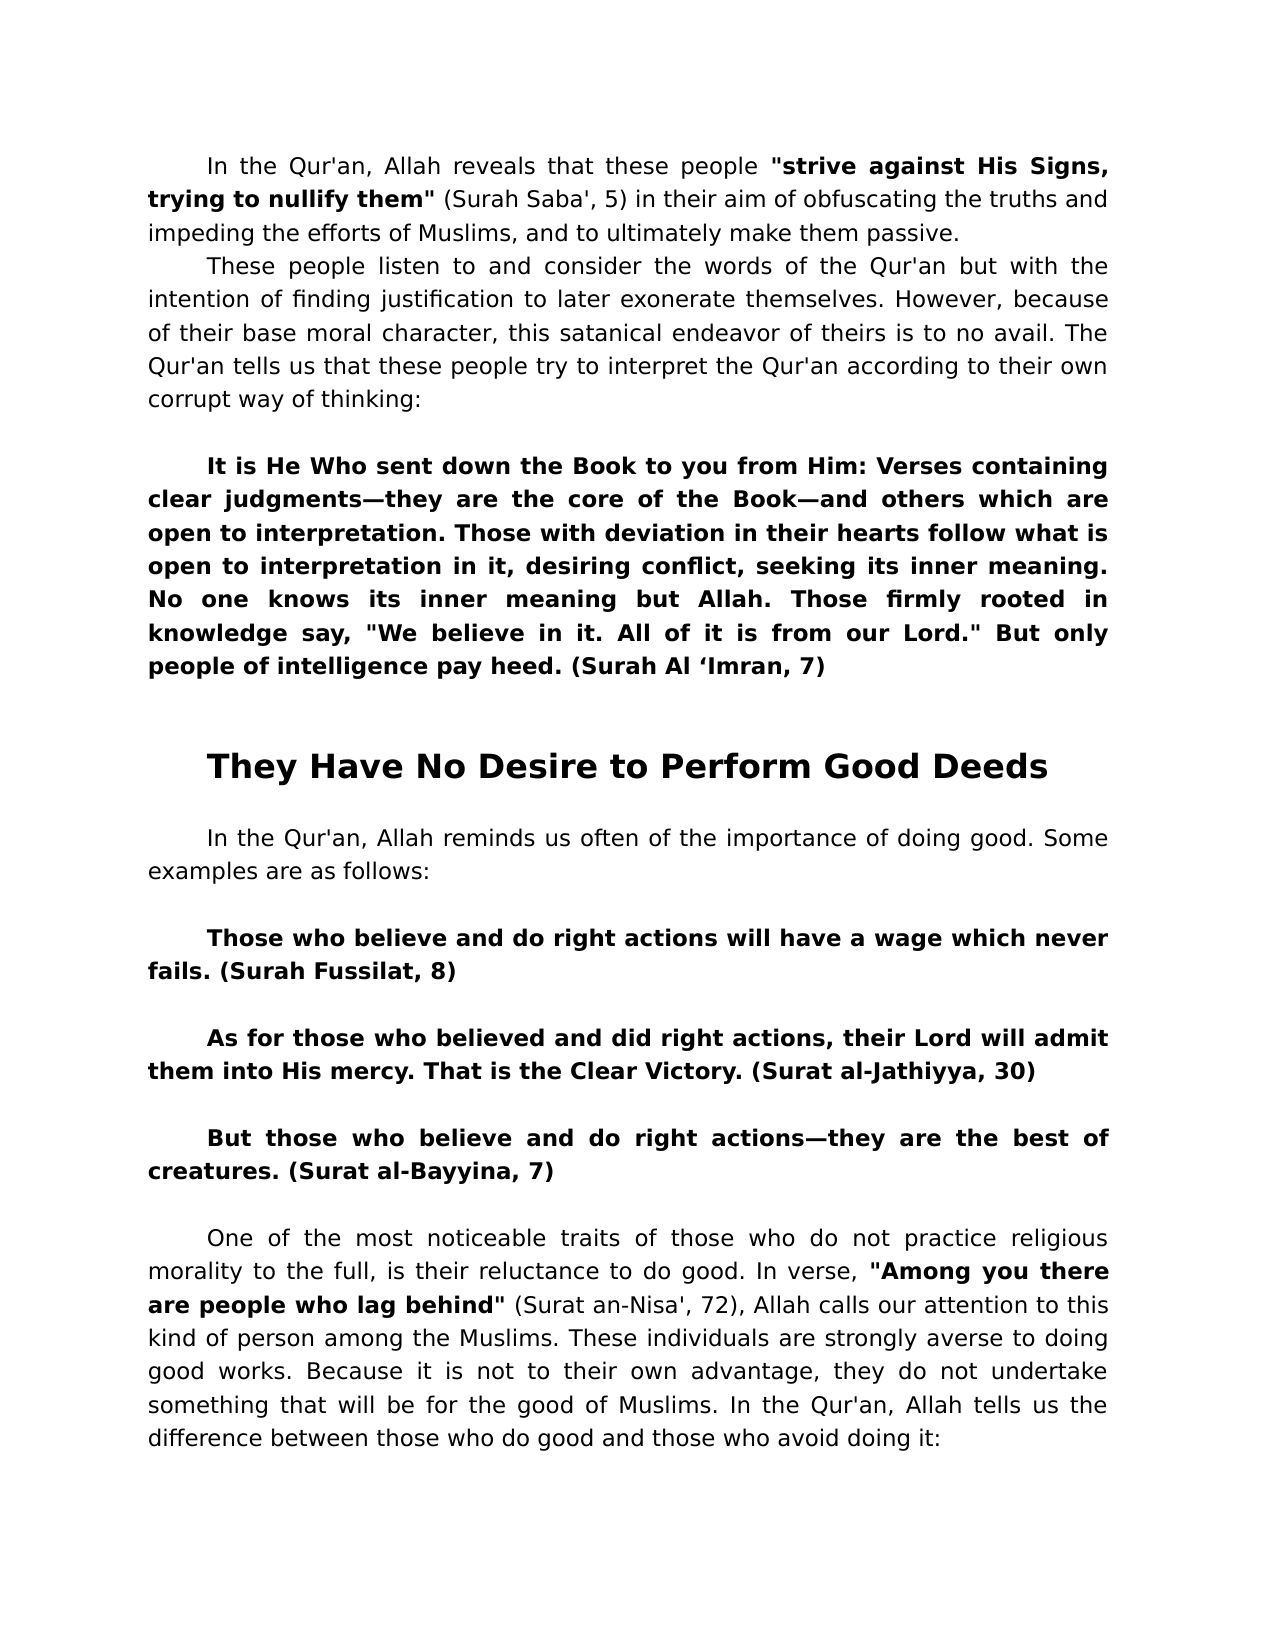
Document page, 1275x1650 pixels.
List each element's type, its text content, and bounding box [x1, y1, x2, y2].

text It is He Who sent down the Book to you from Him: Verses containing clear judgments—they are the core of the Book—and others which are open to interpretation. Those with deviation in their hearts follow what is open to interpretation in it, desiring conflict, seeking its inner meaning. No one knows its inner meaning but Allah. Those firmly rooted in knowledge say, "We believe in it. All of it is from our Lord." But only people of intelligence pay heed. (Surah Al ‘Imran, 7) [148, 448, 1110, 681]
text Those who believe and do right actions will have a wage which never fails. (Surah Fussilat, 8) [148, 920, 1110, 986]
text As for those who believed and did right actions, their Lord will admit them into His mercy. That is the Clear Victory. (Surat al-Jathiyya, 30) [148, 1020, 1110, 1086]
text These people listen to and consider the words of the Qur'an but with the intention of finding justification to later exonerate themselves. However, because of their base moral character, this satanical endeavor of theirs is to no avail. The Qur'an tells us that these people try to interpret the Qur'an according to their own corrupt way of thinking: [148, 248, 1110, 414]
text But those who believe and do right actions—they are the best of creatures. (Surat al-Bayyina, 7) [148, 1120, 1110, 1186]
text One of the most noticeable traits of those who do not practice religious morality to the full, is their reluctance to do good. In verse, "Among you there are people who lag behind" (Surat an-Nisa', 72), Allah calls our attention to this kind of person among the Muslims. These individuals are strongly averse to doing good works. Because it is not to their own advantage, they do not undertake something that will be for the good of Muslims. In the Qur'an, Allah tells us the difference between those who do good and those who avoid doing it: [148, 1220, 1110, 1453]
text In the Qur'an, Allah reminds us often of the importance of doing good. Some examples are as follows: [148, 820, 1110, 886]
text They Have No Desire to Perform Good Deeds [148, 748, 1110, 786]
text In the Qur'an, Allah reveals that these people "strive against His Signs, trying to nullify them" (Surah Saba', 5) in their aim of obfuscating the truths and impeding the efforts of Muslims, and to ultimately make them passive. [148, 148, 1110, 248]
